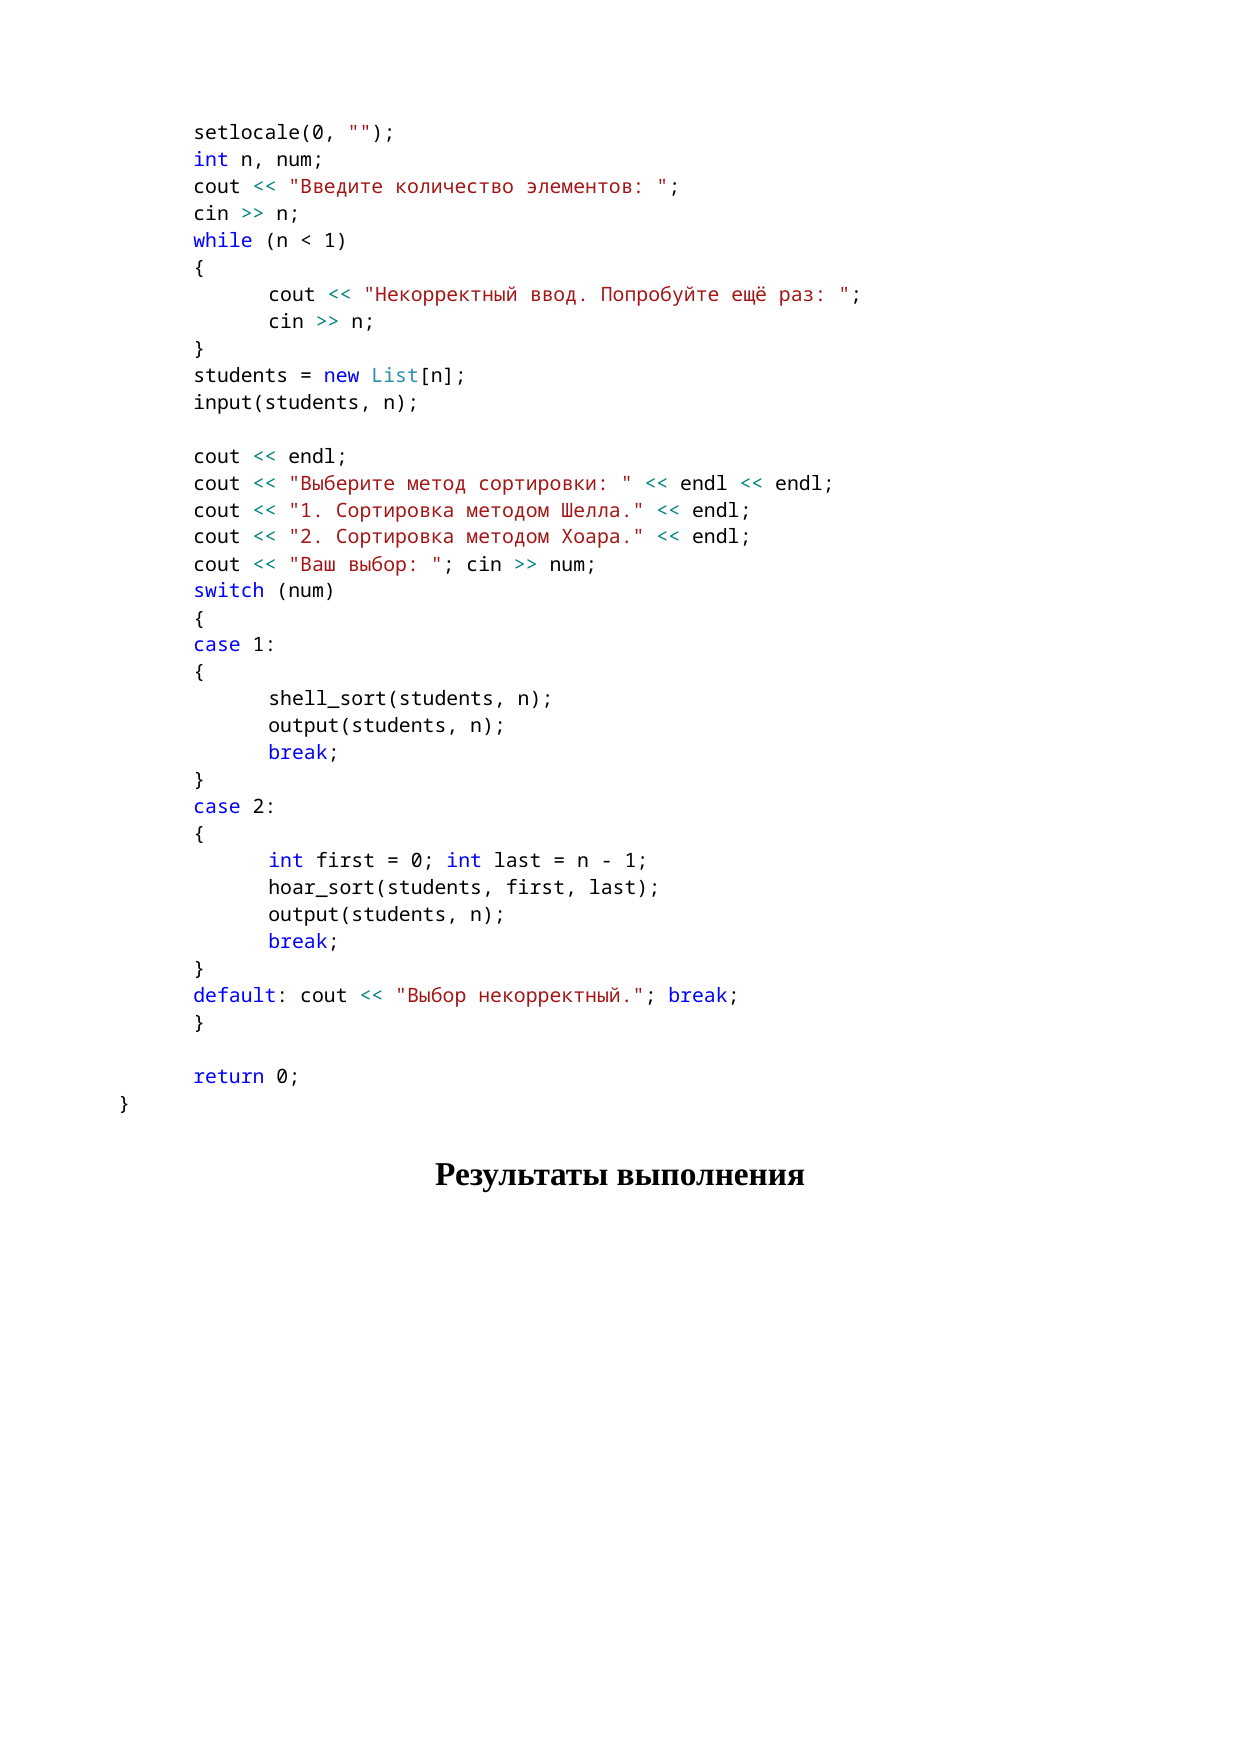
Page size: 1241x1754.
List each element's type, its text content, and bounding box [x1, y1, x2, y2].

text } [118, 1008, 1122, 1035]
text cout << "Введите количество элементов: "; [118, 172, 1122, 199]
text cin >> n; [118, 199, 1122, 226]
text } [118, 334, 1122, 361]
text case 2: [118, 793, 1122, 819]
text output(students, n); [118, 712, 1122, 739]
text { [118, 819, 1122, 847]
text case 1: [118, 631, 1122, 658]
text shell_sort(students, n); [118, 685, 1122, 712]
text students = new List[n]; [118, 361, 1122, 388]
text return 0; [118, 1062, 1122, 1089]
text cout << "Некорректный ввод. Попробуйте ещё раз: "; [118, 280, 1122, 307]
text cout << "2. Сортировка методом Хоара." << endl; [118, 523, 1122, 550]
text input(students, n); [118, 388, 1122, 415]
text break; [118, 739, 1122, 766]
text cout << "Выберите метод сортировки: " << endl << endl; [118, 469, 1122, 496]
text setlocale(0, ""); [118, 118, 1122, 145]
text int first = 0; int last = n - 1; [118, 847, 1122, 873]
text default: cout << "Выбор некорректный."; break; [118, 981, 1122, 1008]
text } [118, 766, 1122, 793]
text int n, num; [118, 145, 1122, 172]
text break; [118, 927, 1122, 954]
text output(students, n); [118, 901, 1122, 927]
text } [118, 954, 1122, 981]
text { [118, 604, 1122, 631]
text cout << endl; [118, 442, 1122, 469]
text Результаты выполнения [118, 1155, 1122, 1193]
text { [118, 253, 1122, 280]
text while (n < 1) [118, 226, 1122, 253]
text } [118, 1089, 1122, 1116]
text cout << "Ваш выбор: "; cin >> num; [118, 550, 1122, 577]
text { [118, 658, 1122, 685]
text cout << "1. Сортировка методом Шелла." << endl; [118, 496, 1122, 523]
text switch (num) [118, 577, 1122, 604]
text cin >> n; [118, 307, 1122, 334]
text hoar_sort(students, first, last); [118, 873, 1122, 901]
